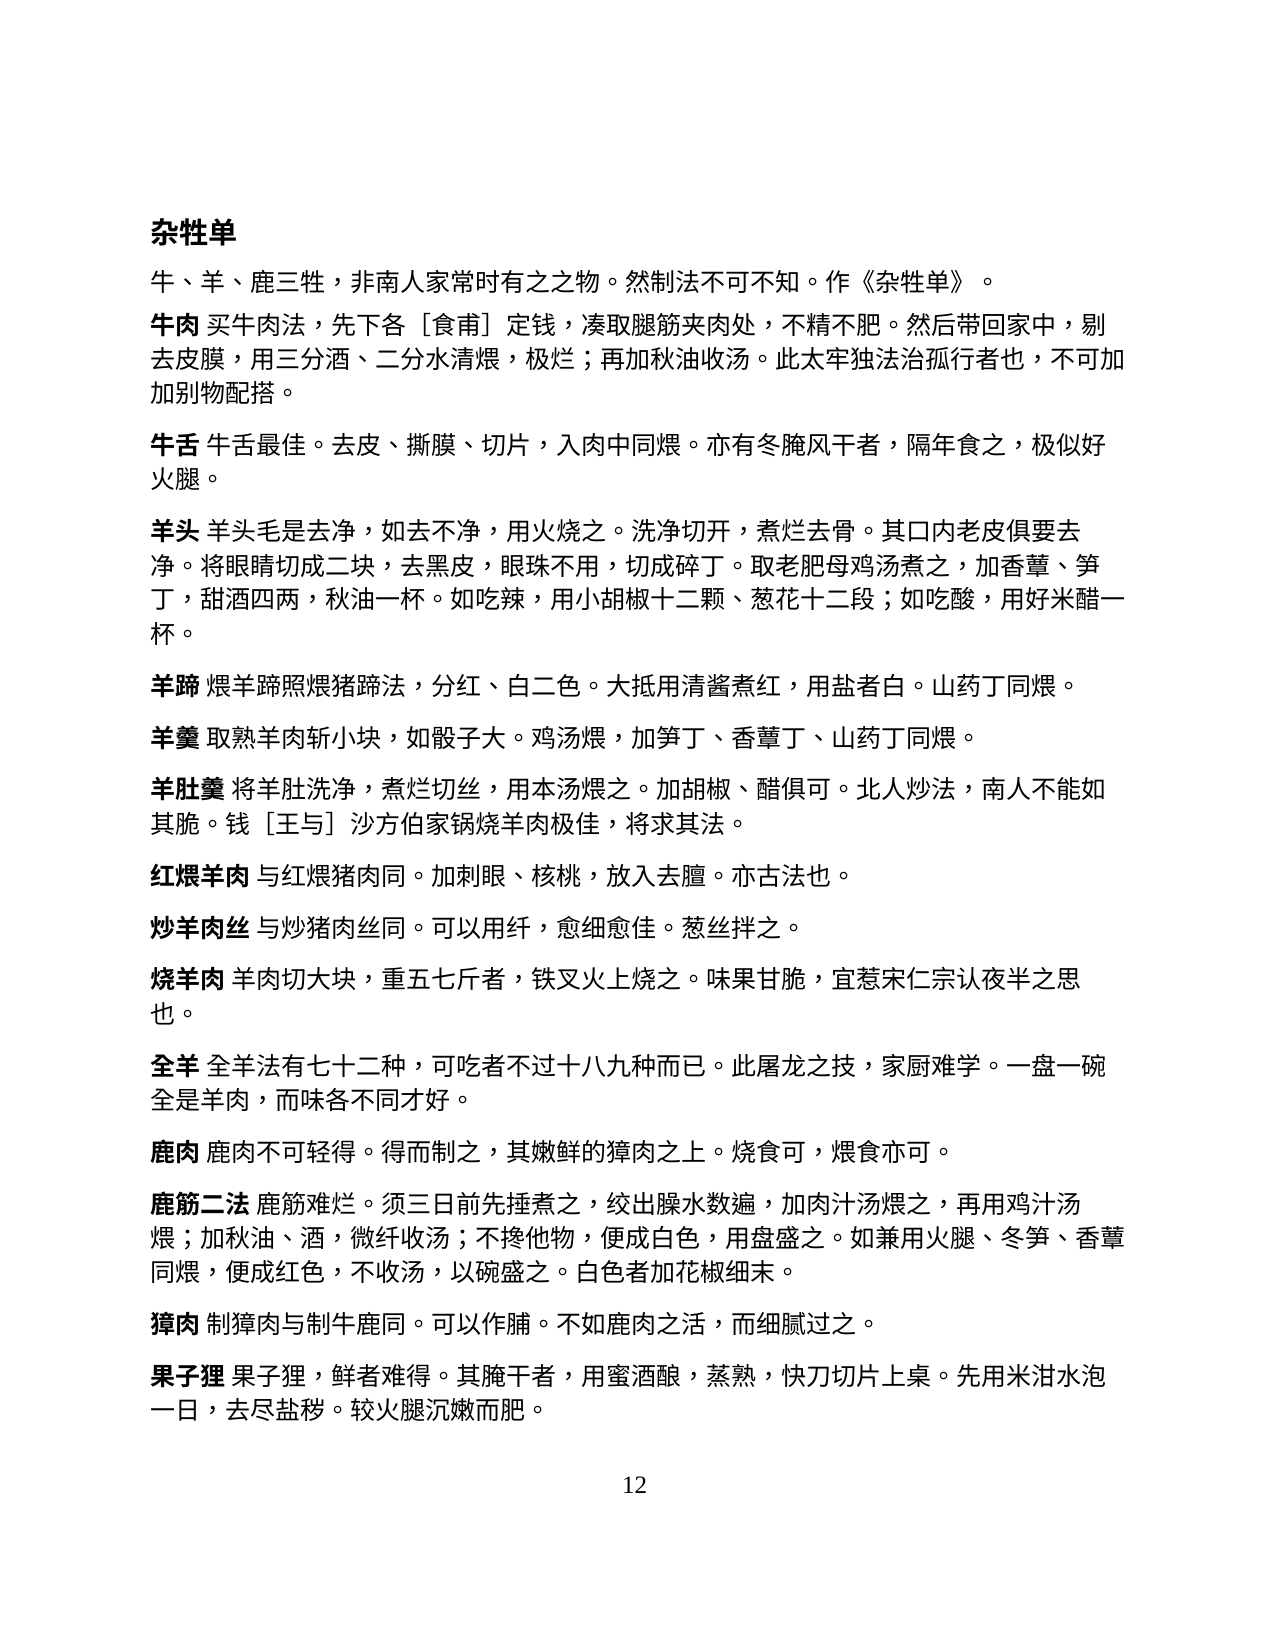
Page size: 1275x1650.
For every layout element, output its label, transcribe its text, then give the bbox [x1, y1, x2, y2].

subtitle 杂牲单 [150, 213, 1125, 252]
text 牛肉 买牛肉法，先下各［食甫］定钱，凑取腿筋夹肉处，不精不肥。然后带回家中，剔去皮膜，用三分酒、二分水清煨，极烂；再加秋油收汤。此太牢独法治孤行者也，不可加加别物配搭。 [150, 308, 1125, 410]
text 全羊 全羊法有七十二种，可吃者不过十八九种而已。此屠龙之技，家厨难学。一盘一碗全是羊肉，而味各不同才好。 [150, 1048, 1125, 1116]
text 果子狸 果子狸，鲜者难得。其腌干者，用蜜酒酿，蒸熟，快刀切片上桌。先用米泔水泡一日，去尽盐秽。较火腿沉嫩而肥。 [150, 1358, 1125, 1426]
text 炒羊肉丝 与炒猪肉丝同。可以用纤，愈细愈佳。葱丝拌之。 [150, 910, 1125, 944]
text 獐肉 制獐肉与制牛鹿同。可以作脯。不如鹿肉之活，而细腻过之。 [150, 1306, 1125, 1340]
text 羊羹 取熟羊肉斩小块，如骰子大。鸡汤煨，加笋丁、香蕈丁、山药丁同煨。 [150, 720, 1125, 754]
text 牛、羊、鹿三牲，非南人家常时有之之物。然制法不可不知。作《杂牲单》。 [150, 265, 1125, 299]
text 鹿肉 鹿肉不可轻得。得而制之，其嫩鲜的獐肉之上。烧食可，煨食亦可。 [150, 1134, 1125, 1168]
text 羊头 羊头毛是去净，如去不净，用火烧之。洗净切开，煮烂去骨。其口内老皮俱要去净。将眼睛切成二块，去黑皮，眼珠不用，切成碎丁。取老肥母鸡汤煮之，加香蕈、笋丁，甜酒四两，秋油一杯。如吃辣，用小胡椒十二颗、葱花十二段；如吃酸，用好米醋一杯。 [150, 514, 1125, 650]
text 羊蹄 煨羊蹄照煨猪蹄法，分红、白二色。大抵用清酱煮红，用盐者白。山药丁同煨。 [150, 668, 1125, 702]
text 烧羊肉 羊肉切大块，重五七斤者，铁叉火上烧之。味果甘脆，宜惹宋仁宗认夜半之思也。 [150, 962, 1125, 1030]
text 鹿筋二法 鹿筋难烂。须三日前先捶煮之，绞出臊水数遍，加肉汁汤煨之，再用鸡汁汤煨；加秋油、酒，微纤收汤；不搀他物，便成白色，用盘盛之。如兼用火腿、冬笋、香蕈同煨，便成红色，不收汤，以碗盛之。白色者加花椒细末。 [150, 1186, 1125, 1288]
text 牛舌 牛舌最佳。去皮、撕膜、切片，入肉中同煨。亦有冬腌风干者，隔年食之，极似好火腿。 [150, 428, 1125, 496]
text 红煨羊肉 与红煨猪肉同。加刺眼、核桃，放入去膻。亦古法也。 [150, 858, 1125, 892]
text 羊肚羹 将羊肚洗净，煮烂切丝，用本汤煨之。加胡椒、醋俱可。北人炒法，南人不能如其脆。钱［王与］沙方伯家锅烧羊肉极佳，将求其法。 [150, 772, 1125, 840]
